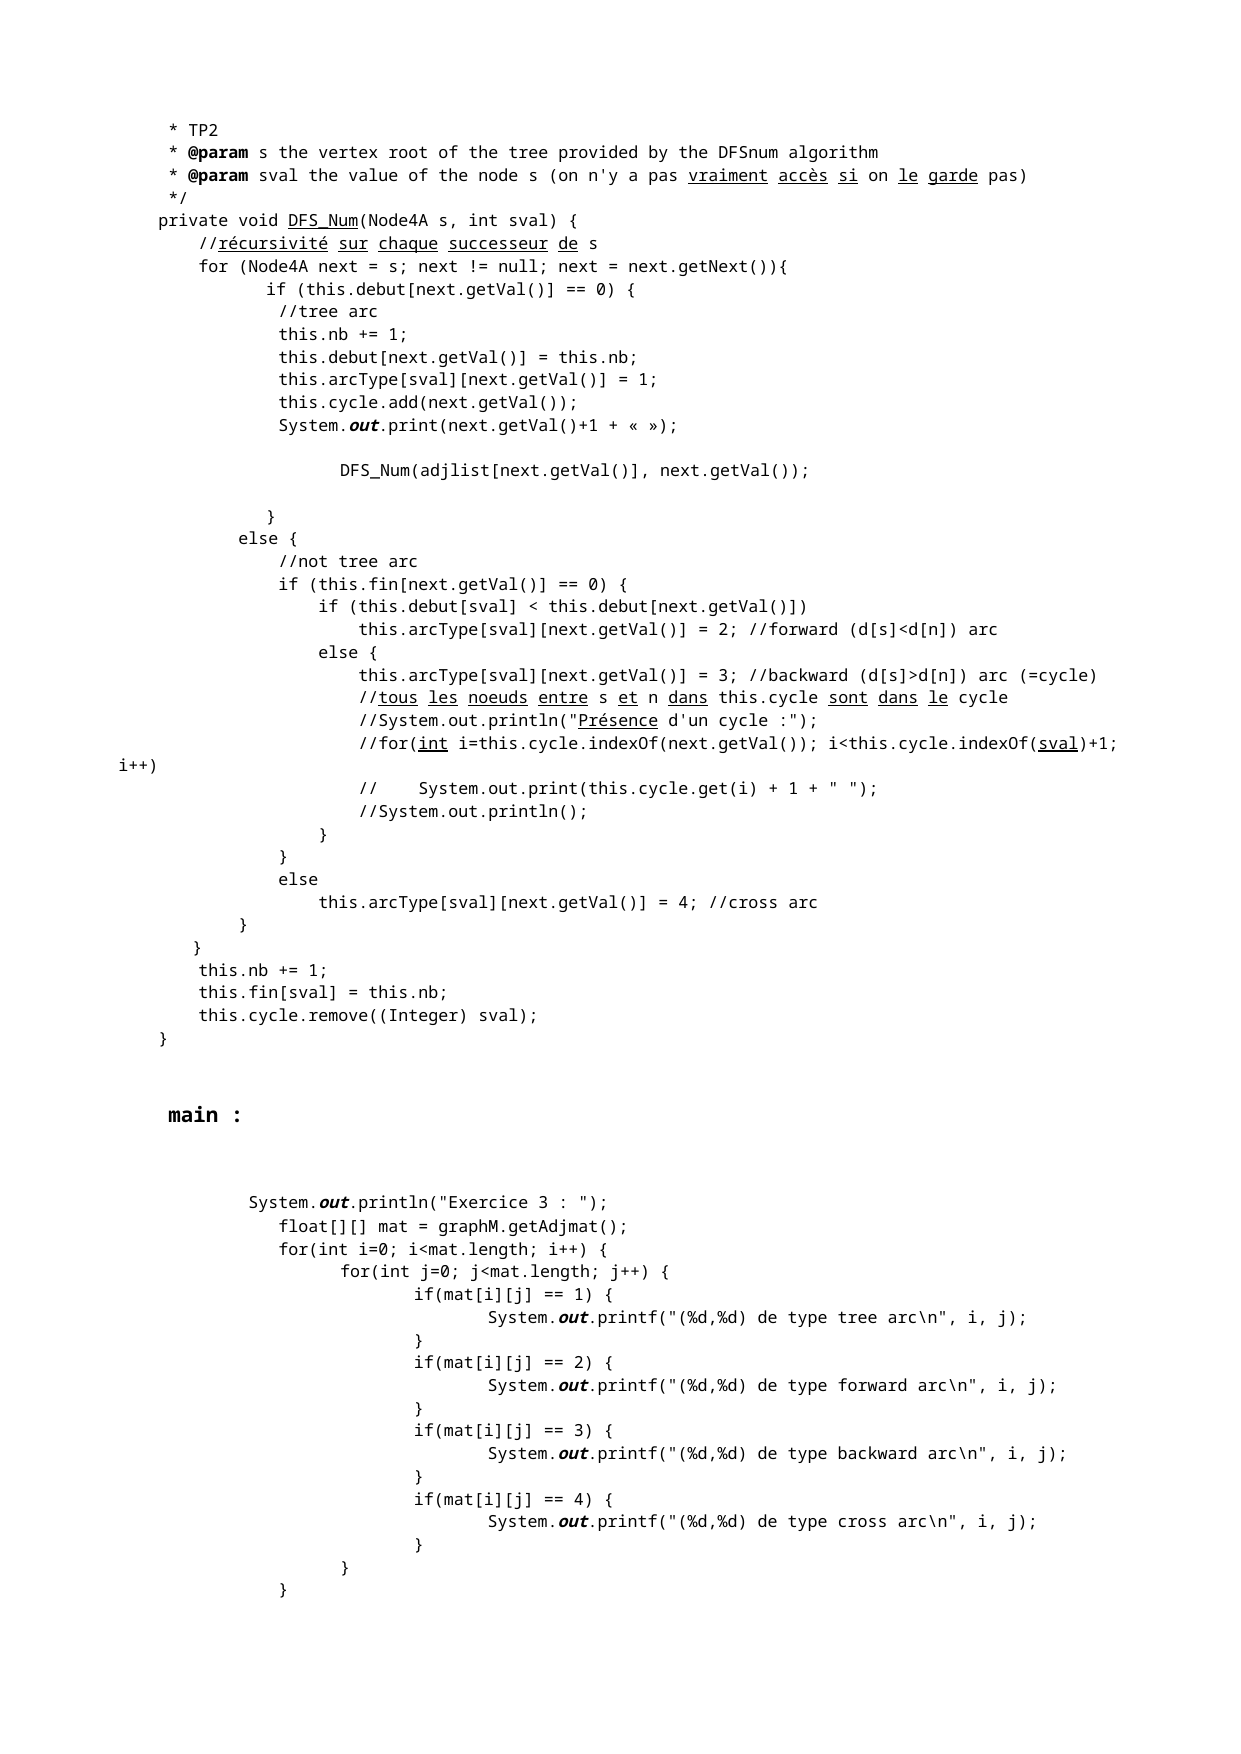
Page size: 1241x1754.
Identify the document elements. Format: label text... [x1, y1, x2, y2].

text if(mat[i][j] == 4) { [118, 1487, 1122, 1510]
text if (this.debut[next.getVal()] == 0) { [118, 277, 1122, 300]
text for(int j=0; j<mat.length; j++) { [118, 1260, 1122, 1283]
text } [118, 504, 1122, 527]
text * @param sval the value of the node s (on n'y a pas vraiment accès si on le garde pas) [118, 163, 1122, 186]
text } [118, 822, 1122, 845]
text System.out.printf("(%d,%d) de type backward arc\n", i, j); [118, 1442, 1122, 1464]
text this.arcType[sval][next.getVal()] = 3; //backward (d[s]>d[n]) arc (=cycle) [118, 663, 1122, 686]
text //récursivité sur chaque successeur de s [118, 232, 1122, 254]
text this.arcType[sval][next.getVal()] = 1; [118, 368, 1122, 391]
text * @param s the vertex root of the tree provided by the DFSnum algorithm [118, 141, 1122, 163]
text for (Node4A next = s; next != null; next = next.getNext()){ [118, 254, 1122, 277]
text */ [118, 186, 1122, 209]
text } [118, 1026, 1122, 1049]
text else { [118, 640, 1122, 663]
text this.nb += 1; [118, 958, 1122, 981]
text } [118, 1533, 1122, 1555]
text this.cycle.remove((Integer) sval); [118, 1004, 1122, 1026]
text for(int i=0; i<mat.length; i++) { [118, 1237, 1122, 1260]
text //System.out.println("Présence d'un cycle :"); [118, 708, 1122, 731]
text else [118, 867, 1122, 890]
text this.nb += 1; [118, 322, 1122, 345]
text System.out.printf("(%d,%d) de type cross arc\n", i, j); [118, 1510, 1122, 1533]
text } [118, 913, 1122, 936]
text this.arcType[sval][next.getVal()] = 4; //cross arc [118, 890, 1122, 913]
text } [118, 936, 1122, 958]
text this.cycle.add(next.getVal()); [118, 391, 1122, 413]
text System.out.printf("(%d,%d) de type tree arc\n", i, j); [118, 1306, 1122, 1328]
text this.fin[sval] = this.nb; [118, 981, 1122, 1004]
text System.out.print(next.getVal()+1 + « »); [118, 413, 1122, 436]
text private void DFS_Num(Node4A s, int sval) { [118, 209, 1122, 232]
text else { [118, 527, 1122, 549]
text //System.out.println(); [118, 799, 1122, 822]
text DFS_Num(adjlist[next.getVal()], next.getVal()); [118, 459, 1122, 481]
text } [118, 1328, 1122, 1351]
text System.out.printf("(%d,%d) de type forward arc\n", i, j); [118, 1374, 1122, 1396]
text //not tree arc [118, 549, 1122, 572]
text main : [118, 1100, 1122, 1129]
text } [118, 1396, 1122, 1419]
text if(mat[i][j] == 2) { [118, 1351, 1122, 1374]
text //for(int i=this.cycle.indexOf(next.getVal()); i<this.cycle.indexOf(sval)+1; i++) [118, 731, 1122, 777]
text this.arcType[sval][next.getVal()] = 2; //forward (d[s]<d[n]) arc [118, 618, 1122, 640]
text * TP2 [118, 118, 1122, 141]
text float[][] mat = graphM.getAdjmat(); [118, 1215, 1122, 1237]
text if(mat[i][j] == 1) { [118, 1283, 1122, 1306]
text System.out.println("Exercice 3 : "); [118, 1186, 1122, 1215]
text //tous les noeuds entre s et n dans this.cycle sont dans le cycle [118, 686, 1122, 708]
text if (this.debut[sval] < this.debut[next.getVal()]) [118, 595, 1122, 618]
text //tree arc [118, 300, 1122, 322]
text } [118, 845, 1122, 867]
text // System.out.print(this.cycle.get(i) + 1 + " "); [118, 777, 1122, 799]
text } [118, 1464, 1122, 1487]
text if(mat[i][j] == 3) { [118, 1419, 1122, 1442]
text if (this.fin[next.getVal()] == 0) { [118, 572, 1122, 595]
text } [118, 1578, 1122, 1601]
text } [118, 1555, 1122, 1578]
text this.debut[next.getVal()] = this.nb; [118, 345, 1122, 368]
